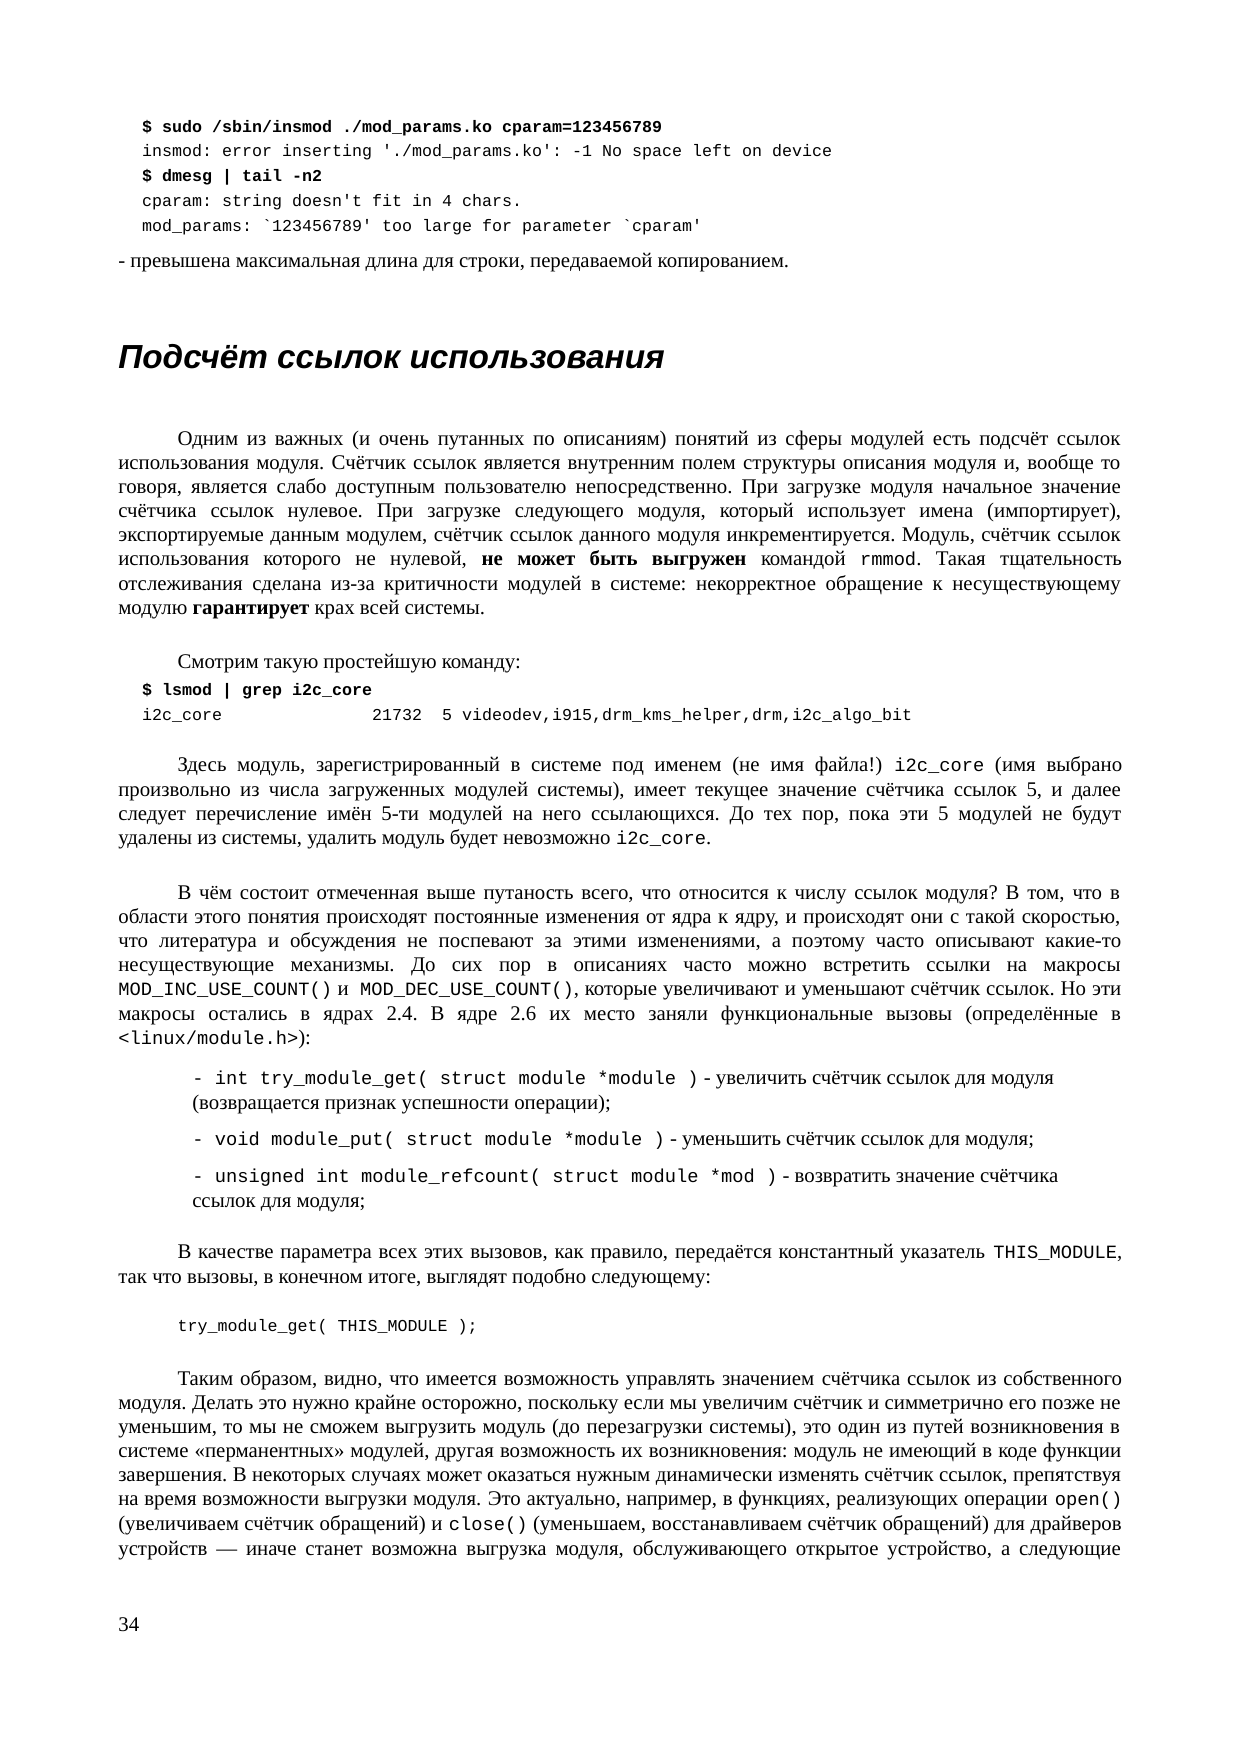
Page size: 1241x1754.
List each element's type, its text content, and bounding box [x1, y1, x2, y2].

text - превышена максимальная длина для строки, передаваемой копированием. [118, 248, 1122, 272]
text i2c_core 21732 5 videodev,i915,drm_kms_helper,drm,i2c_algo_bit [142, 706, 1122, 725]
text mod_params: `123456789' too large for parameter `cparam' [142, 217, 1122, 236]
text $ lsmod | grep i2c_core [142, 682, 1122, 700]
text cparam: string doesn't fit in 4 chars. [142, 192, 1122, 211]
text В качестве параметра всех этих вызовов, как правило, передаётся константный указатель THIS_MODULE, так что вызовы, в конечном итоге, выглядят подобно следующему: [118, 1239, 1122, 1288]
text - unsigned int module_refcount( struct module *mod ) - возвратить значение счётчика ссылок для модуля; [192, 1163, 1122, 1212]
text Смотрим такую простейшую команду: [118, 649, 1122, 673]
text try_module_get( THIS_MODULE ); [118, 1317, 1122, 1336]
text Одним из важных (и очень путанных по описаниям) понятий из сферы модулей есть подсчёт ссылок использования модуля. Счётчик ссылок является внутренним полем структуры описания модуля и, вообще то говоря, является слабо доступным пользователю непосредственно. При загрузке модуля начальное значение счётчика ссылок нулевое. При загрузке следующего модуля, который использует имена (импортирует), экспортируемые данным модулем, счётчик ссылок данного модуля инкрементируется. Модуль, счётчик ссылок использования которого не нулевой, не может быть выгружен командой rmmod. Такая тщательность отслеживания сделана из-за критичности модулей в системе: некорректное обращение к несуществующему модулю гарантирует крах всей системы. [118, 426, 1122, 619]
subtitle Подсчёт ссылок использования [118, 337, 1122, 376]
text $ dmesg | tail -n2 [142, 168, 1122, 187]
text $ sudo /sbin/insmod ./mod_params.ko cparam=123456789 [142, 118, 1122, 137]
text Таким образом, видно, что имеется возможность управлять значением счётчика ссылок из собственного модуля. Делать это нужно крайне осторожно, поскольку если мы увеличим счётчик и симметрично его позже не уменьшим, то мы не сможем выгрузить модуль (до перезагрузки системы), это один из путей возникновения в системе «перманентных» модулей, другая возможность их возникновения: модуль не имеющий в коде функции завершения. В некоторых случаях может оказаться нужным динамически изменять счётчик ссылок, препятствуя на время возможности выгрузки модуля. Это актуально, например, в функциях, реализующих операции open() (увеличиваем счётчик обращений) и close() (уменьшаем, восстанавливаем счётчик обращений) для драйверов устройств — иначе станет возможна выгрузка модуля, обслуживающего открытое устройство, а следующие [118, 1366, 1122, 1560]
text insmod: error inserting './mod_params.ko': -1 No space left on device [142, 143, 1122, 162]
text В чём состоит отмеченная выше путаность всего, что относится к числу ссылок модуля? В том, что в области этого понятия происходят постоянные изменения от ядра к ядру, и происходят они с такой скоростью, что литература и обсуждения не поспевают за этими изменениями, а поэтому часто описывают какие-то несуществующие механизмы. До сих пор в описаниях часто можно встретить ссылки на макросы MOD_INC_USE_COUNT() и MOD_DEC_USE_COUNT(), которые увеличивают и уменьшают счётчик ссылок. Но эти макросы остались в ядрах 2.4. В ядре 2.6 их место заняли функциональные вызовы (определённые в <linux/module.h>): [118, 879, 1122, 1050]
text - void module_put( struct module *module ) - уменьшить счётчик ссылок для модуля; [192, 1126, 1122, 1151]
text - int try_module_get( struct module *module ) - увеличить счётчик ссылок для модуля (возвращается признак успешности операции); [192, 1065, 1122, 1114]
text Здесь модуль, зарегистрированный в системе под именем (не имя файла!) i2c_core (имя выбрано произвольно из числа загруженных модулей системы), имеет текущее значение счётчика ссылок 5, и далее следует перечисление имён 5-ти модулей на него ссылающихся. До тех пор, пока эти 5 модулей не будут удалены из системы, удалить модуль будет невозможно i2c_core. [118, 752, 1122, 850]
